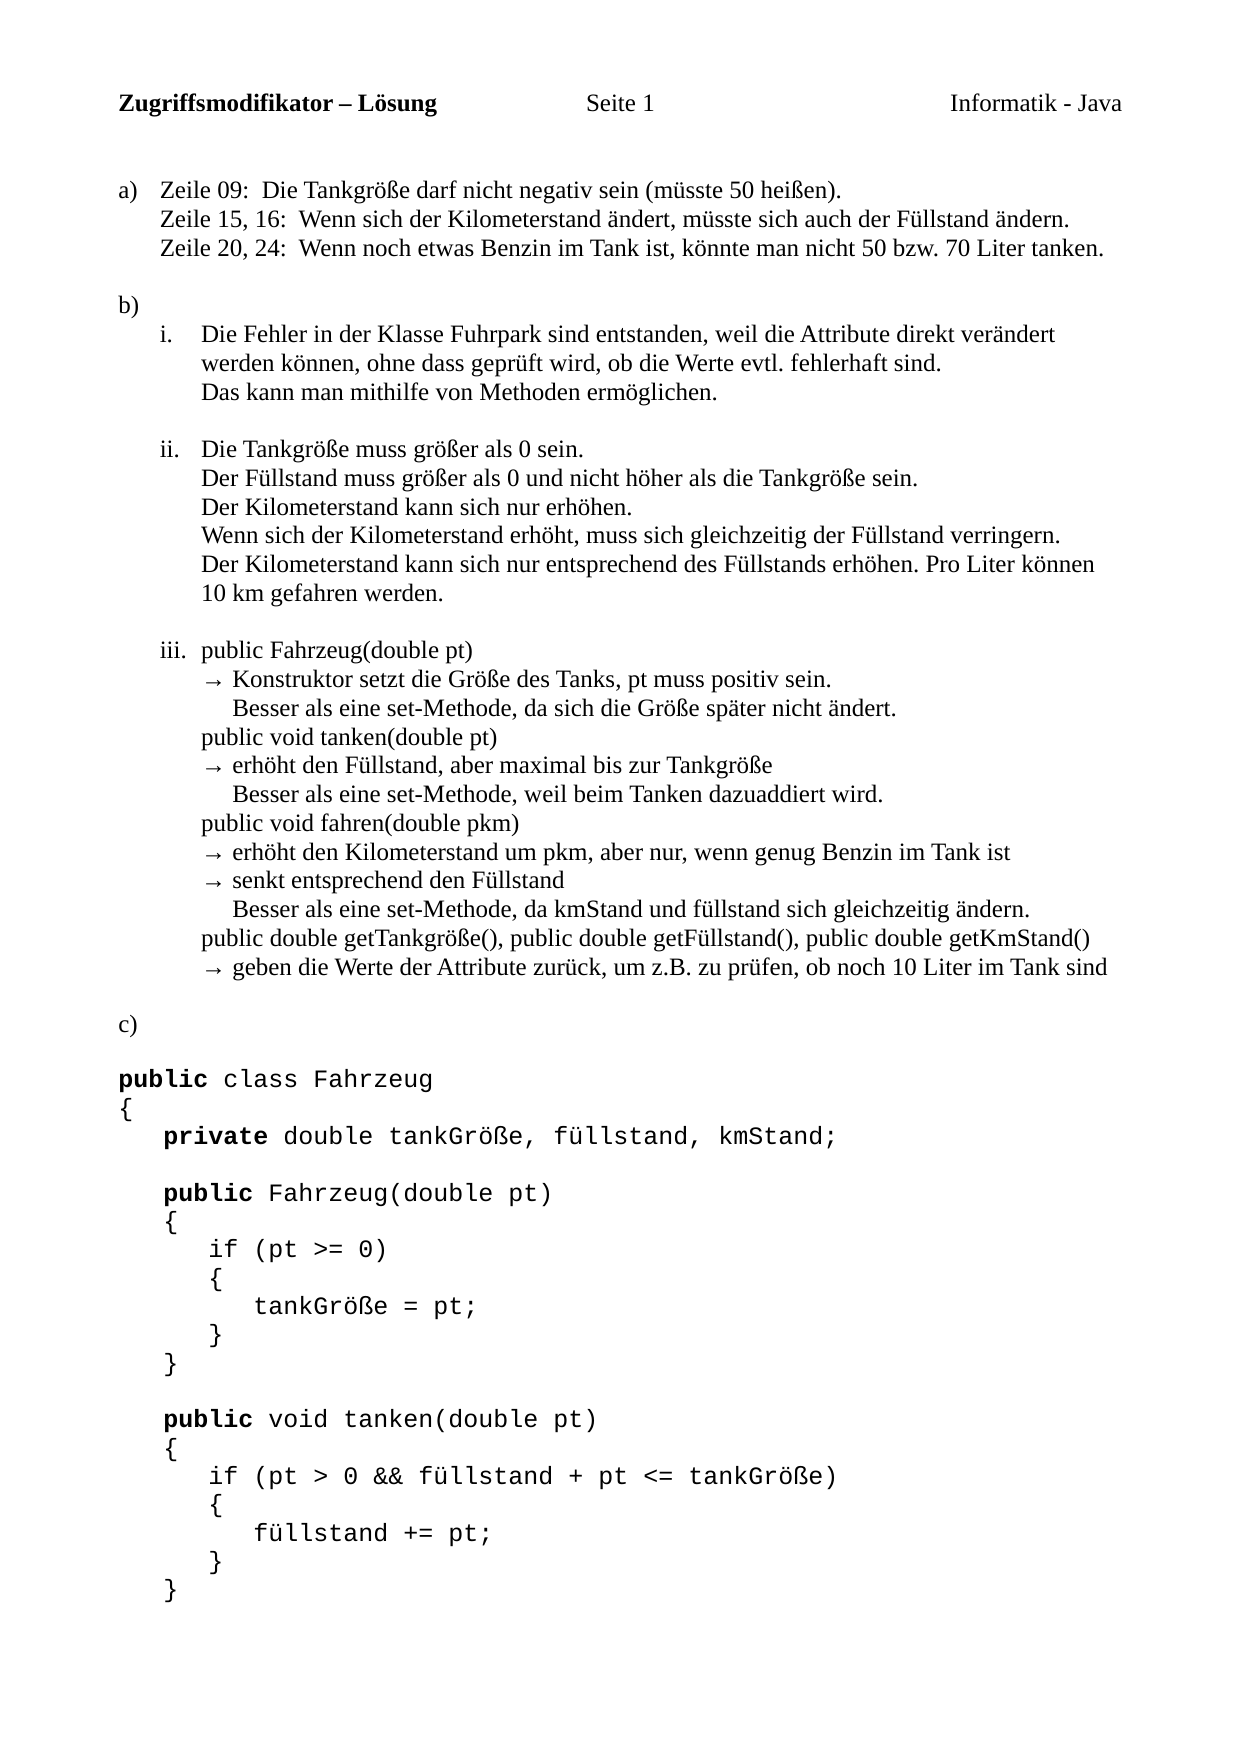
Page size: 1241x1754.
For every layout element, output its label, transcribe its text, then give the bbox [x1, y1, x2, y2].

text { [118, 1265, 1122, 1293]
list Die Fehler in der Klasse Fuhrpark sind entstanden, weil die Attribute direkt verändert werden können, ohne dass geprüft wird, ob die Werte evtl. fehlerhaft sind. Das kann man mithilfe von Methoden ermöglichen. [159, 319, 1122, 406]
text if (pt >= 0) [118, 1237, 1122, 1265]
text tankGröße = pt; [118, 1293, 1122, 1322]
text if (pt > 0 && füllstand + pt <= tankGröße) [118, 1463, 1122, 1492]
text private double tankGröße, füllstand, kmStand; [118, 1123, 1122, 1152]
text c) [118, 1009, 1122, 1038]
text { [118, 1095, 1122, 1123]
text public class Fahrzeug [118, 1067, 1122, 1095]
text } [118, 1548, 1122, 1577]
text } [118, 1350, 1122, 1378]
text { [118, 1492, 1122, 1520]
list Zeile 09: Die Tankgröße darf nicht negativ sein (müsste 50 heißen). Zeile 15, 16: Wenn sich der Kilometerstand ändert, müsste sich auch der Füllstand ändern. Zeile 20, 24: Wenn noch etwas Benzin im Tank ist, könnte man nicht 50 bzw. 70 Liter tanken. [118, 176, 1122, 262]
text public void tanken(double pt) [118, 1407, 1122, 1435]
text füllstand += pt; [118, 1520, 1122, 1548]
list Die Tankgröße muss größer als 0 sein. Der Füllstand muss größer als 0 und nicht höher als die Tankgröße sein. Der Kilometerstand kann sich nur erhöhen. Wenn sich der Kilometerstand erhöht, muss sich gleichzeitig der Füllstand verringern. Der Kilometerstand kann sich nur entsprechend des Füllstands erhöhen. Pro Liter können 10 km gefahren werden. [159, 434, 1122, 607]
text } [118, 1322, 1122, 1350]
text public Fahrzeug(double pt) [118, 1180, 1122, 1208]
text } [118, 1577, 1122, 1605]
list public Fahrzeug(double pt) → Konstruktor setzt die Größe des Tanks, pt muss positiv sein. Besser als eine set-Methode, da sich die Größe später nicht ändert. public void tanken(double pt) → erhöht den Füllstand, aber maximal bis zur Tankgröße Besser als eine set-Methode, weil beim Tanken dazuaddiert wird. public void fahren(double pkm) → erhöht den Kilometerstand um pkm, aber nur, wenn genug Benzin im Tank ist → senkt entsprechend den Füllstand Besser als eine set-Methode, da kmStand und füllstand sich gleichzeitig ändern. public double getTankgröße(), public double getFüllstand(), public double getKmStand() → geben die Werte der Attribute zurück, um z.B. zu prüfen, ob noch 10 Liter im Tank sind [159, 636, 1122, 981]
text { [118, 1208, 1122, 1237]
text { [118, 1435, 1122, 1463]
